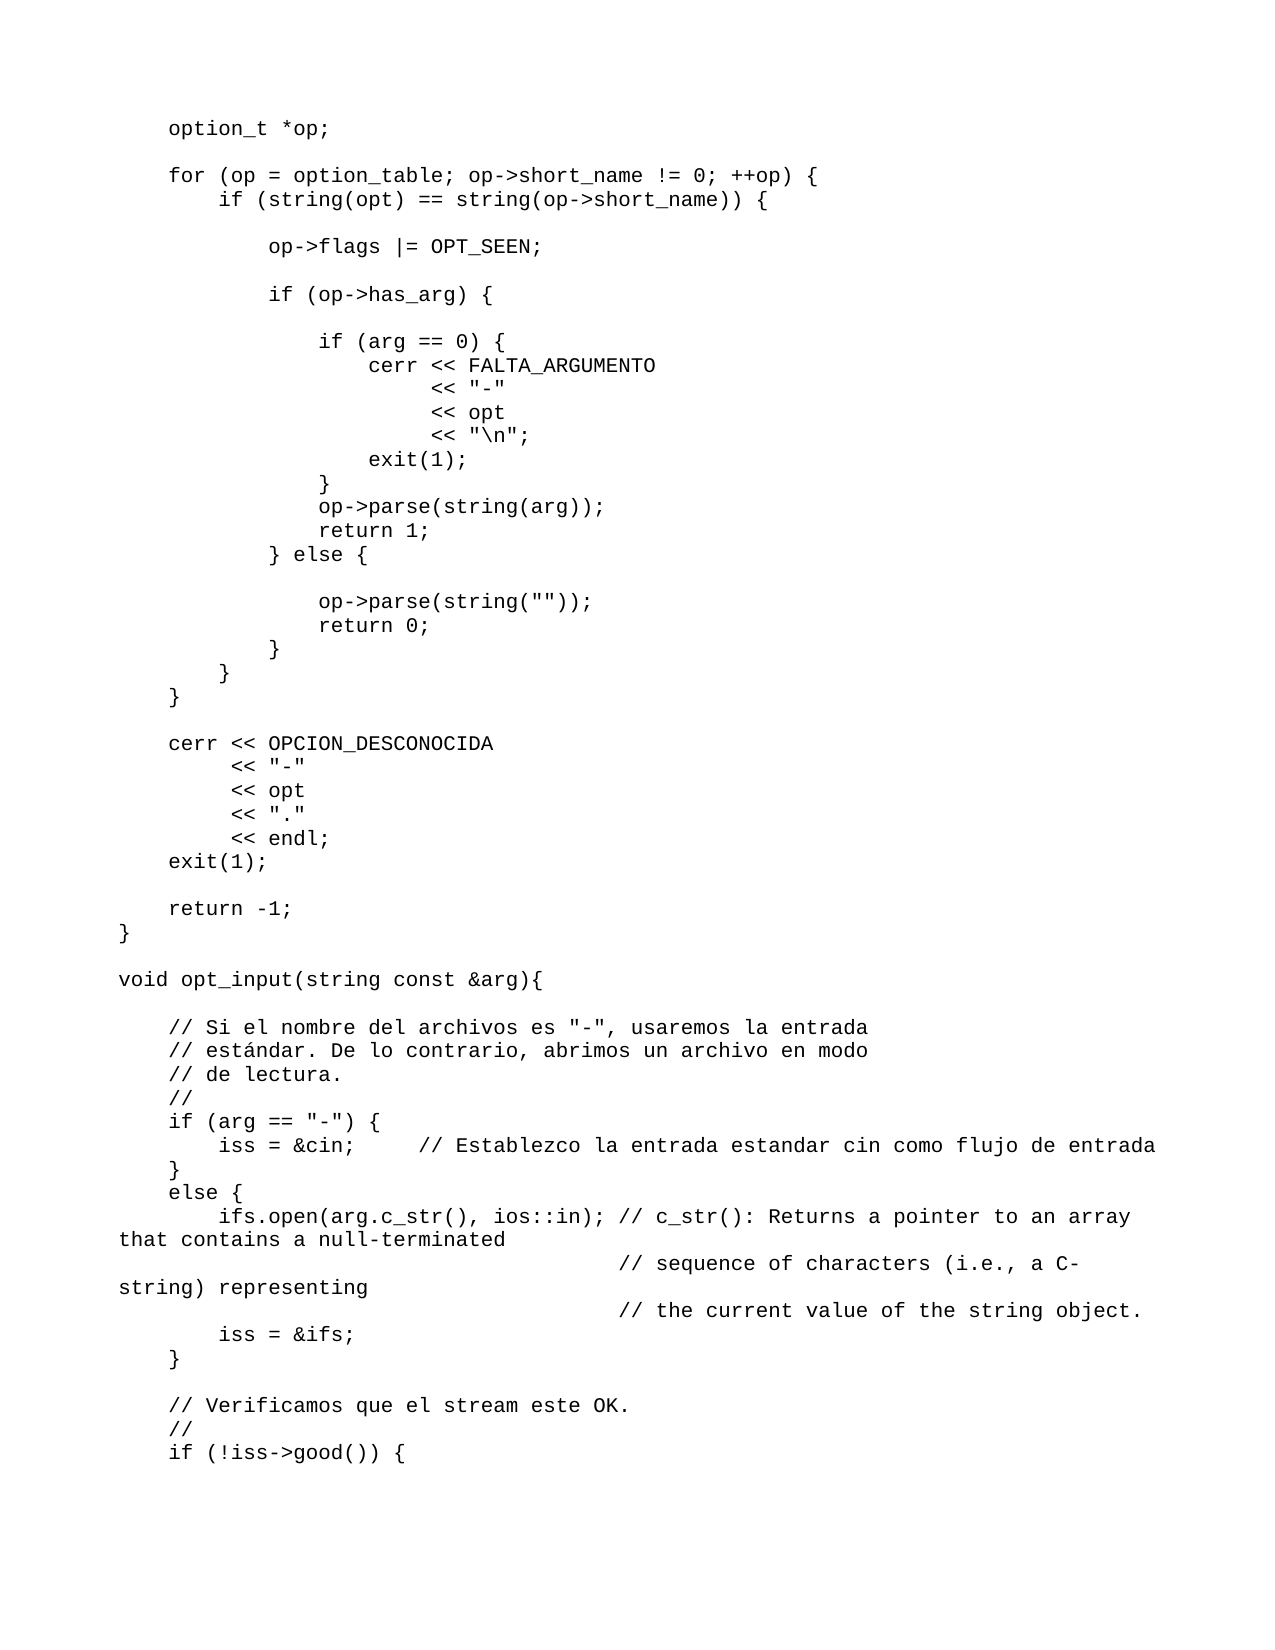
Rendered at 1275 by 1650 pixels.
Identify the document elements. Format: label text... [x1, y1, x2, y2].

text if (arg == "-") { [118, 1111, 1157, 1135]
text cerr << OPCION_DESCONOCIDA [118, 733, 1157, 757]
text << endl; [118, 827, 1157, 851]
text if (string(opt) == string(op->short_name)) { [118, 189, 1157, 213]
text if (!iss->good()) { [118, 1442, 1157, 1466]
text return 1; [118, 520, 1157, 544]
text // the current value of the string object. [118, 1300, 1157, 1324]
text for (op = option_table; op->short_name != 0; ++op) { [118, 165, 1157, 189]
text return 0; [118, 615, 1157, 638]
text // [118, 1419, 1157, 1442]
text } [118, 473, 1157, 496]
text // Si el nombre del archivos es "-", usaremos la entrada [118, 1017, 1157, 1040]
text iss = &ifs; [118, 1324, 1157, 1348]
text // Verificamos que el stream este OK. [118, 1395, 1157, 1419]
text else { [118, 1182, 1157, 1206]
text op->flags |= OPT_SEEN; [118, 236, 1157, 260]
text option_t *op; [118, 118, 1157, 142]
text op->parse(string(arg)); [118, 496, 1157, 520]
text } [118, 638, 1157, 662]
text if (arg == 0) { [118, 331, 1157, 354]
text << "-" [118, 757, 1157, 780]
text } [118, 1158, 1157, 1182]
text // sequence of characters (i.e., a C-string) representing [118, 1253, 1157, 1300]
text << opt [118, 402, 1157, 426]
text << opt [118, 780, 1157, 804]
text } [118, 686, 1157, 709]
text // estándar. De lo contrario, abrimos un archivo en modo [118, 1040, 1157, 1064]
text // [118, 1088, 1157, 1111]
text } [118, 662, 1157, 686]
text exit(1); [118, 449, 1157, 473]
text op->parse(string("")); [118, 591, 1157, 615]
text exit(1); [118, 851, 1157, 875]
text << "\n"; [118, 426, 1157, 449]
text << "." [118, 804, 1157, 827]
text void opt_input(string const &arg){ [118, 969, 1157, 993]
text } [118, 1348, 1157, 1371]
text iss = &cin; // Establezco la entrada estandar cin como flujo de entrada [118, 1135, 1157, 1158]
text << "-" [118, 378, 1157, 402]
text ifs.open(arg.c_str(), ios::in); // c_str(): Returns a pointer to an array that contains a null-terminated [118, 1206, 1157, 1253]
text } [118, 922, 1157, 946]
text // de lectura. [118, 1064, 1157, 1088]
text cerr << FALTA_ARGUMENTO [118, 354, 1157, 378]
text if (op->has_arg) { [118, 284, 1157, 307]
text } else { [118, 544, 1157, 567]
text return -1; [118, 898, 1157, 922]
